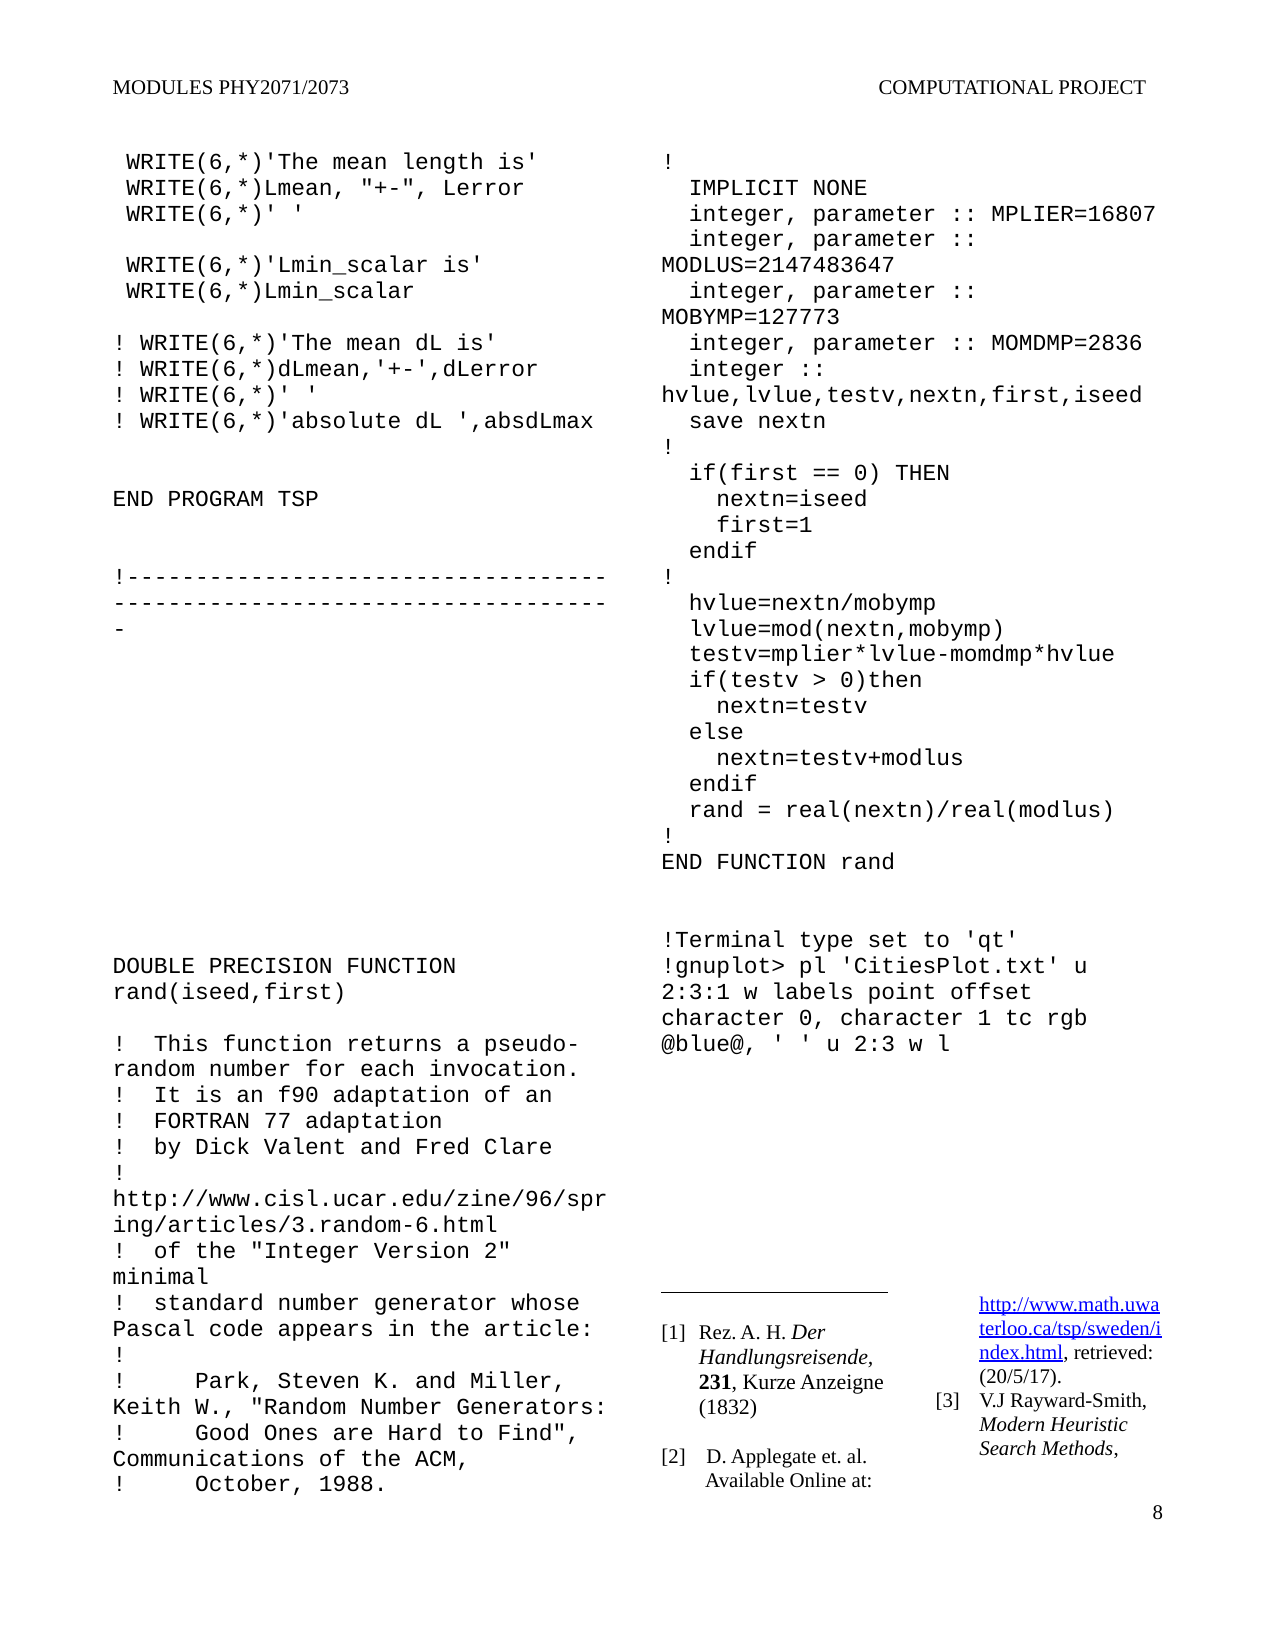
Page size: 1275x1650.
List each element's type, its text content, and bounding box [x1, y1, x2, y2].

text testv=mplier*lvlue-momdmp*hvlue [661, 643, 1162, 669]
text first=1 [661, 513, 1162, 539]
text ! http://www.cisl.ucar.edu/zine/96/spring/articles/3.random-6.html [112, 1162, 614, 1239]
text ! It is an f90 adaptation of an [112, 1084, 614, 1110]
text WRITE(6,*)'The mean length is' [112, 150, 614, 176]
text WRITE(6,*)' ' [112, 202, 614, 228]
text endif [661, 772, 1162, 798]
text ! Good Ones are Hard to Find", Communications of the ACM, [112, 1421, 614, 1473]
text integer, parameter :: MOBYMP=127773 [661, 280, 1162, 332]
text ! of the "Integer Version 2" minimal [112, 1239, 614, 1291]
text !Terminal type set to 'qt' [661, 928, 1162, 954]
text endif [661, 539, 1162, 565]
text lvlue=mod(nextn,mobymp) [661, 617, 1162, 643]
text http://www.math.uwaterloo.ca/tsp/sweden/index.html, retrieved: (20/5/17). [935, 1292, 1162, 1388]
text IMPLICIT NONE [661, 176, 1162, 202]
text ! WRITE(6,*)' ' [112, 383, 614, 409]
text !gnuplot> pl 'CitiesPlot.txt' u 2:3:1 w labels point offset character 0, character 1 tc rgb @blue@, ' ' u 2:3 w l [661, 954, 1162, 1058]
text hvlue=nextn/mobymp [661, 591, 1162, 617]
text END PROGRAM TSP [112, 487, 614, 513]
text WRITE(6,*)'Lmin_scalar is' [112, 254, 614, 280]
text integer :: hvlue,lvlue,testv,nextn,first,iseed [661, 357, 1162, 409]
text nextn=testv [661, 695, 1162, 721]
text if(first == 0) THEN [661, 461, 1162, 487]
text ! [661, 150, 1162, 176]
text END FUNCTION rand [661, 850, 1162, 876]
text rand = real(nextn)/real(modlus) [661, 798, 1162, 824]
text ! [661, 435, 1162, 461]
text WRITE(6,*)Lmean, "+-", Lerror [112, 176, 614, 202]
text nextn=testv+modlus [661, 747, 1162, 772]
text else [661, 721, 1162, 747]
text save nextn [661, 409, 1162, 435]
text ! This function returns a pseudo-random number for each invocation. [112, 1032, 614, 1084]
text nextn=iseed [661, 487, 1162, 513]
text DOUBLE PRECISION FUNCTION rand(iseed,first) [112, 954, 614, 1006]
text [2] D. Applegate et. al. Available Online at: [661, 1444, 888, 1492]
text ! [661, 824, 1162, 850]
text ! [112, 1343, 614, 1369]
text [1] Rez. A. H. Der Handlungsreisende, 231, Kurze Anzeigne (1832) [661, 1319, 888, 1419]
text ! WRITE(6,*)dLmean,'+-',dLerror [112, 357, 614, 383]
text ! standard number generator whose Pascal code appears in the article: [112, 1291, 614, 1343]
text ! WRITE(6,*)'absolute dL ',absdLmax [112, 409, 614, 435]
text ! by Dick Valent and Fred Clare [112, 1136, 614, 1162]
text integer, parameter :: MOMDMP=2836 [661, 332, 1162, 357]
text ! FORTRAN 77 adaptation [112, 1110, 614, 1136]
text integer, parameter :: MPLIER=16807 [661, 202, 1162, 228]
text [3] V.J Rayward-Smith, Modern Heuristic Search Methods, [935, 1388, 1162, 1460]
text ! Park, Steven K. and Miller, Keith W., "Random Number Generators: [112, 1369, 614, 1421]
text integer, parameter :: MODLUS=2147483647 [661, 228, 1162, 280]
text if(testv > 0)then [661, 669, 1162, 695]
text WRITE(6,*)Lmin_scalar [112, 280, 614, 306]
text ! WRITE(6,*)'The mean dL is' [112, 332, 614, 357]
text ! [661, 565, 1162, 591]
text !------------------------------------------------------------------------ [112, 565, 614, 643]
text ! October, 1988. [112, 1473, 614, 1499]
